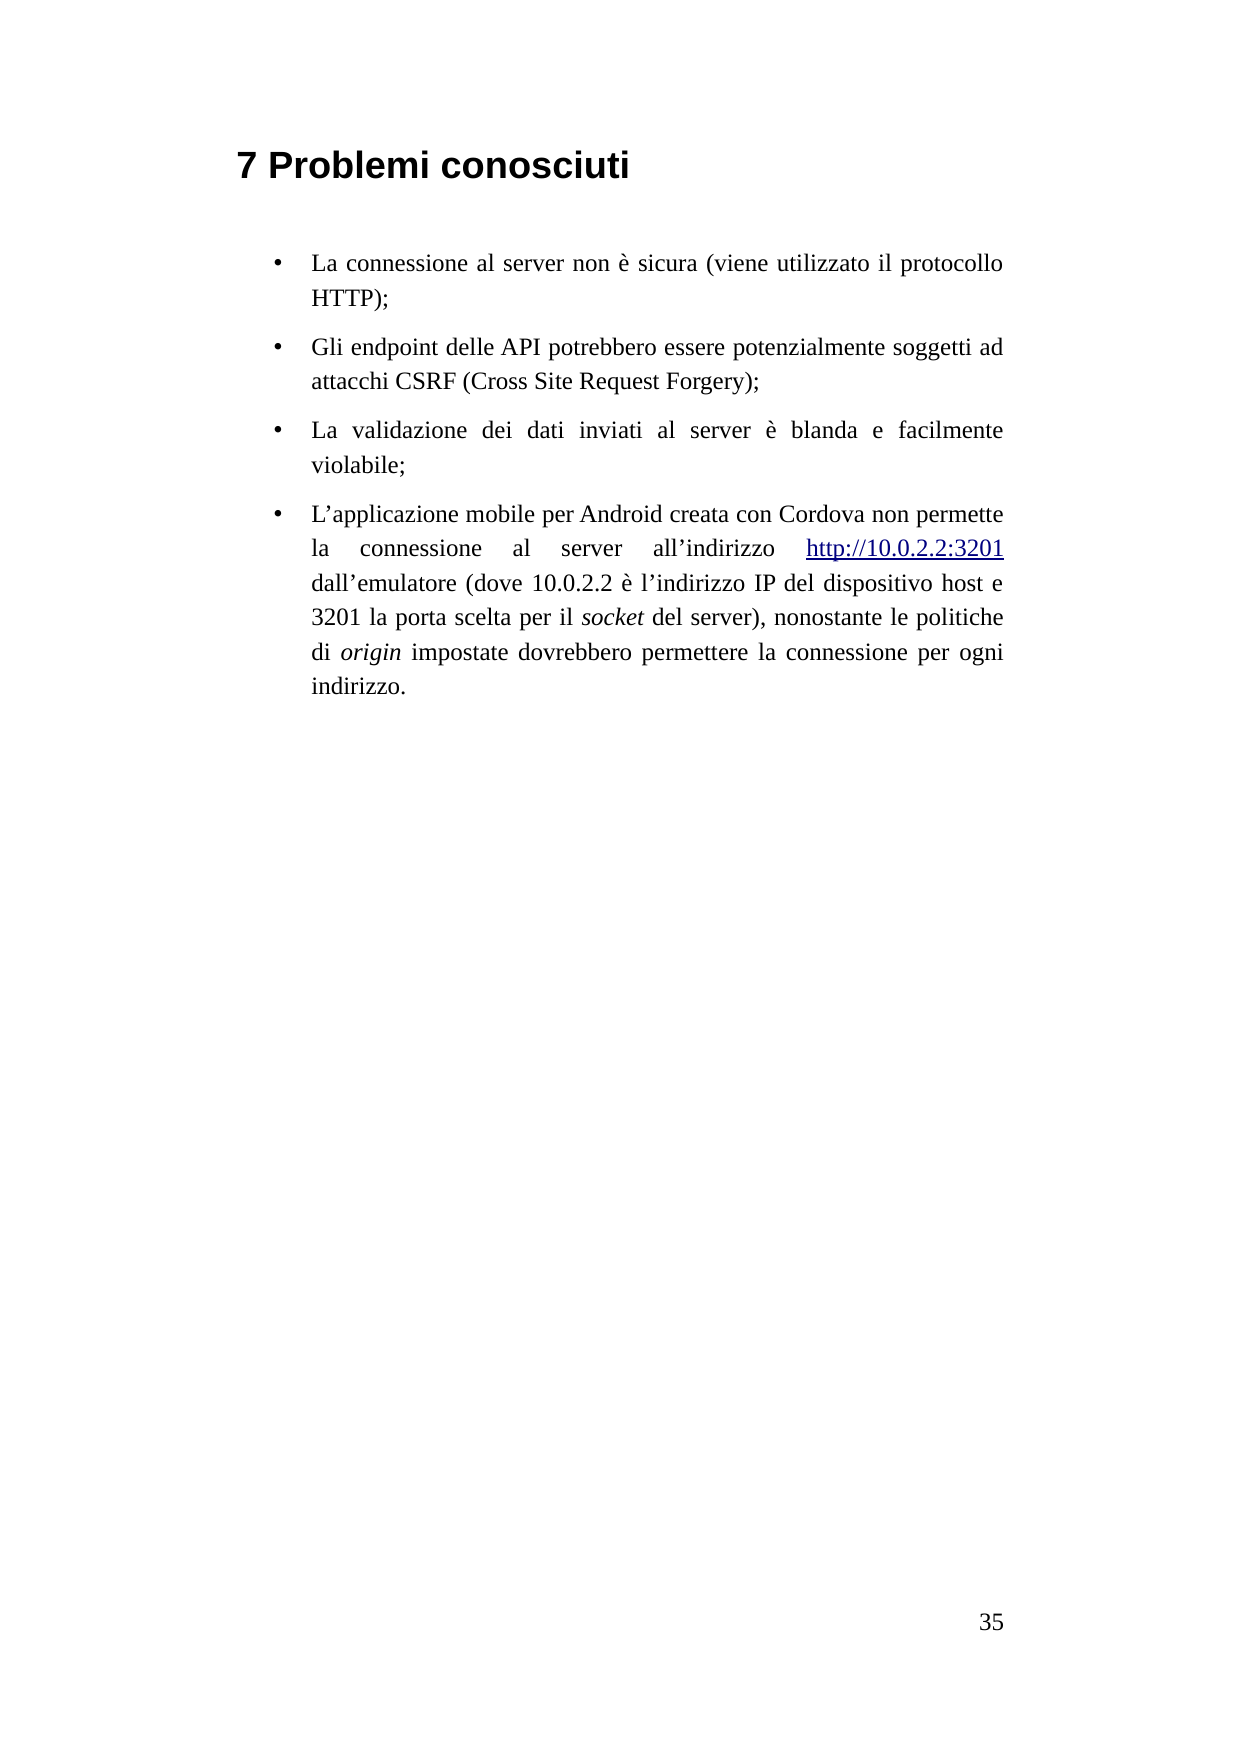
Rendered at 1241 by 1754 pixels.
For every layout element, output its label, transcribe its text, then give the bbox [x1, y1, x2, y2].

list La validazione dei dati inviati al server è blanda e facilmente violabile; [274, 415, 1004, 479]
subtitle 7 Problemi conosciuti [236, 143, 1004, 187]
list Gli endpoint delle API potrebbero essere potenzialmente soggetti ad attacchi CSRF (Cross Site Request Forgery); [274, 332, 1004, 395]
list La connessione al server non è sicura (viene utilizzato il protocollo HTTP); [274, 248, 1004, 312]
list L’applicazione mobile per Android creata con Cordova non permette la connessione al server all’indirizzo http://10.0.2.2:3201 dall’emulatore (dove 10.0.2.2 è l’indirizzo IP del dispositivo host e 3201 la porta scelta per il socket del server), nonostante le politiche di origin impostate dovrebbero permettere la connessione per ogni indirizzo. [274, 499, 1004, 700]
